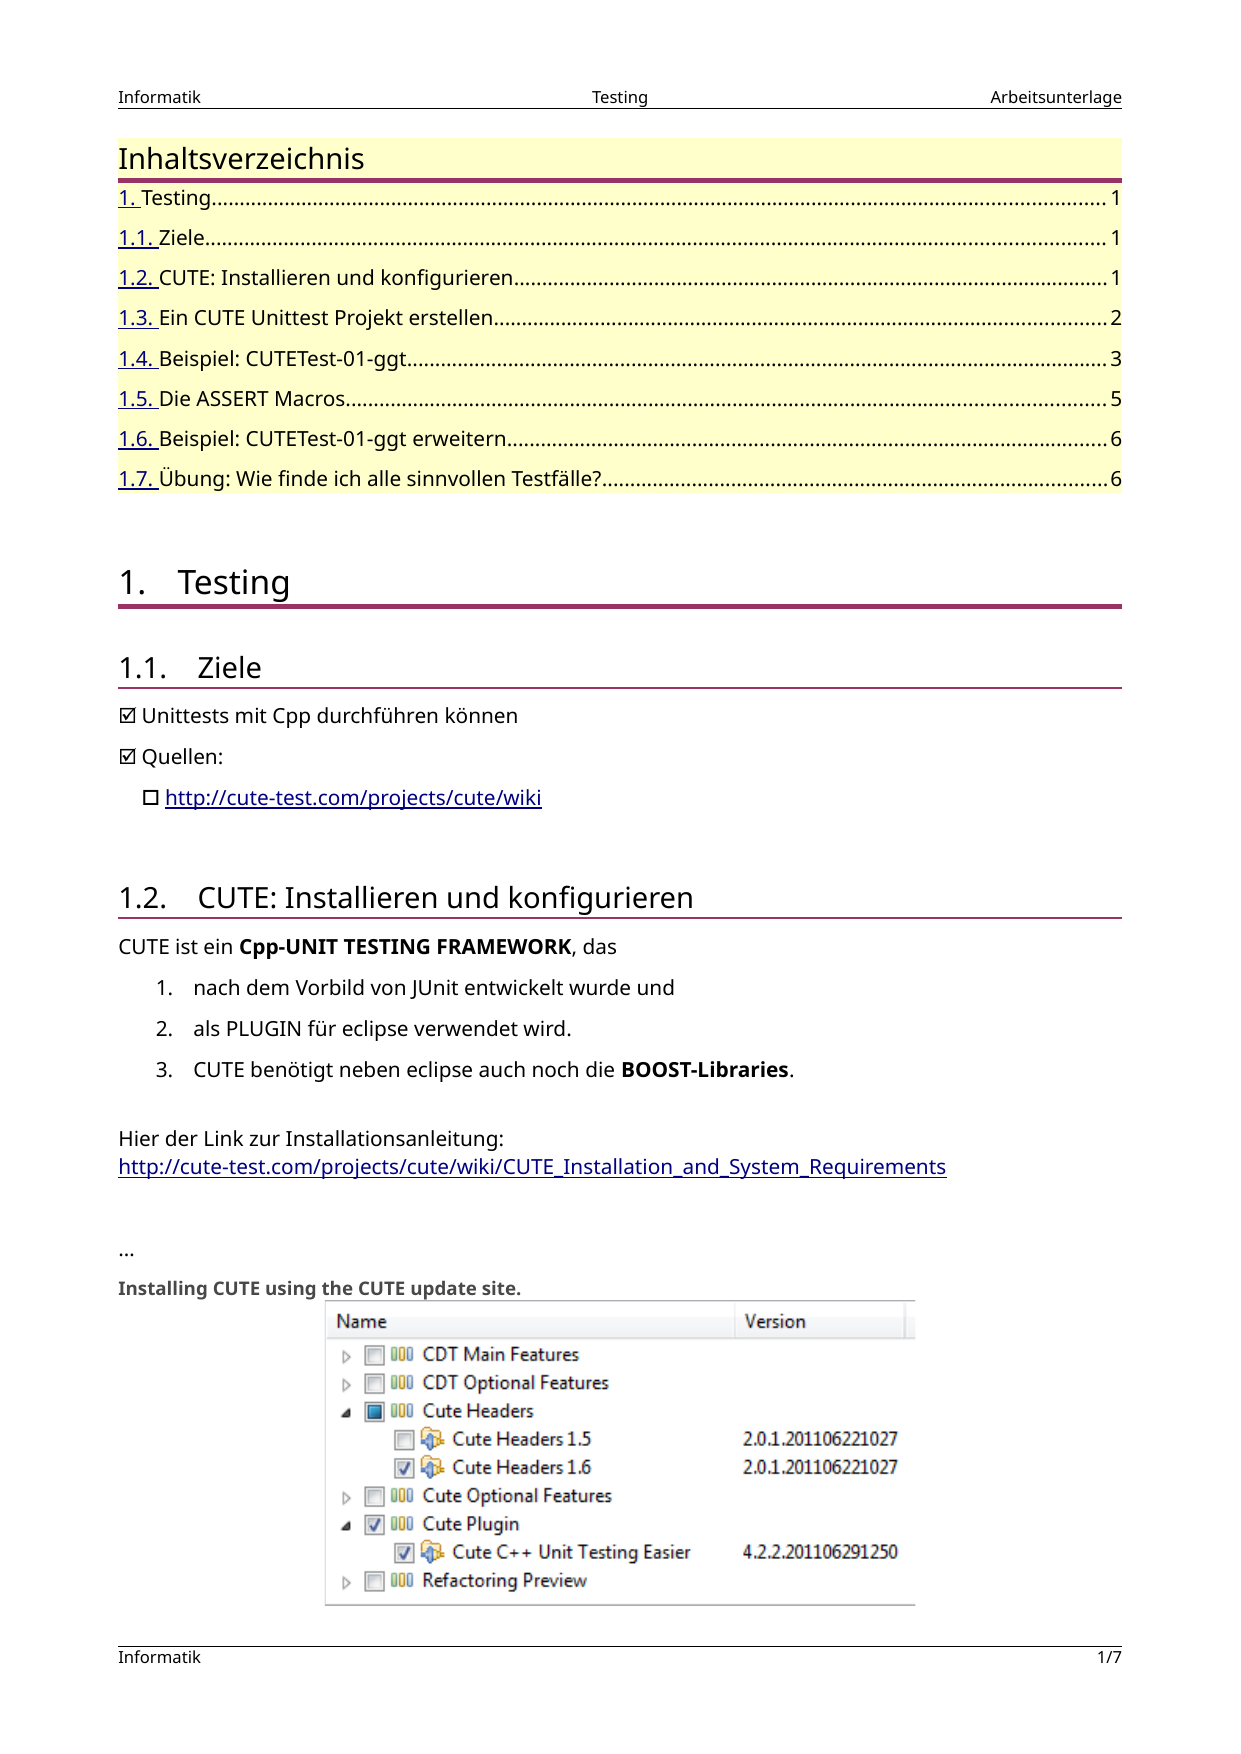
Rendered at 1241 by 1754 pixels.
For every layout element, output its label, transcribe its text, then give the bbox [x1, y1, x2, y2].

list Unittests mit Cpp durchführen können [118, 701, 1122, 730]
list CUTE benötigt neben eclipse auch noch die BOOST-Libraries. [156, 1055, 1122, 1112]
text 1.7. Übung: Wie finde ich alle sinnvollen Testfälle? 6 [118, 464, 1122, 493]
subtitle Inhaltsverzeichnis [118, 138, 1122, 178]
text 1. Testing 1 [118, 183, 1122, 211]
text 1.3. Ein CUTE Unittest Projekt erstellen 2 [118, 303, 1122, 332]
text 1.1. Ziele 1 [118, 223, 1122, 251]
list http://cute-test.com/projects/cute/wiki [141, 783, 1122, 840]
picture [324, 1300, 916, 1606]
list Quellen: [118, 742, 1122, 771]
list als PLUGIN für eclipse verwendet wird. [156, 1014, 1122, 1042]
text … [118, 1234, 1122, 1263]
subtitle Ziele [118, 647, 1122, 687]
text 1.2. CUTE: Installieren und konfigurieren 1 [118, 263, 1122, 292]
text Installing CUTE using the CUTE update site. [118, 1275, 1122, 1301]
text 1.6. Beispiel: CUTETest-01-ggt erweitern 6 [118, 424, 1122, 452]
text Hier der Link zur Installationsanleitung: http://cute-test.com/projects/cute/wiki/CUTE_Installation_and_System_Requirements [118, 1124, 1122, 1181]
text 1.4. Beispiel: CUTETest-01-ggt 3 [118, 344, 1122, 372]
subtitle CUTE: Installieren und konfigurieren [118, 878, 1122, 917]
text 1.5. Die ASSERT Macros 5 [118, 384, 1122, 412]
list nach dem Vorbild von JUnit entwickelt wurde und [156, 973, 1122, 1001]
subtitle Testing [118, 559, 1122, 604]
text CUTE ist ein Cpp-UNIT TESTING FRAMEWORK, das [118, 932, 1122, 960]
